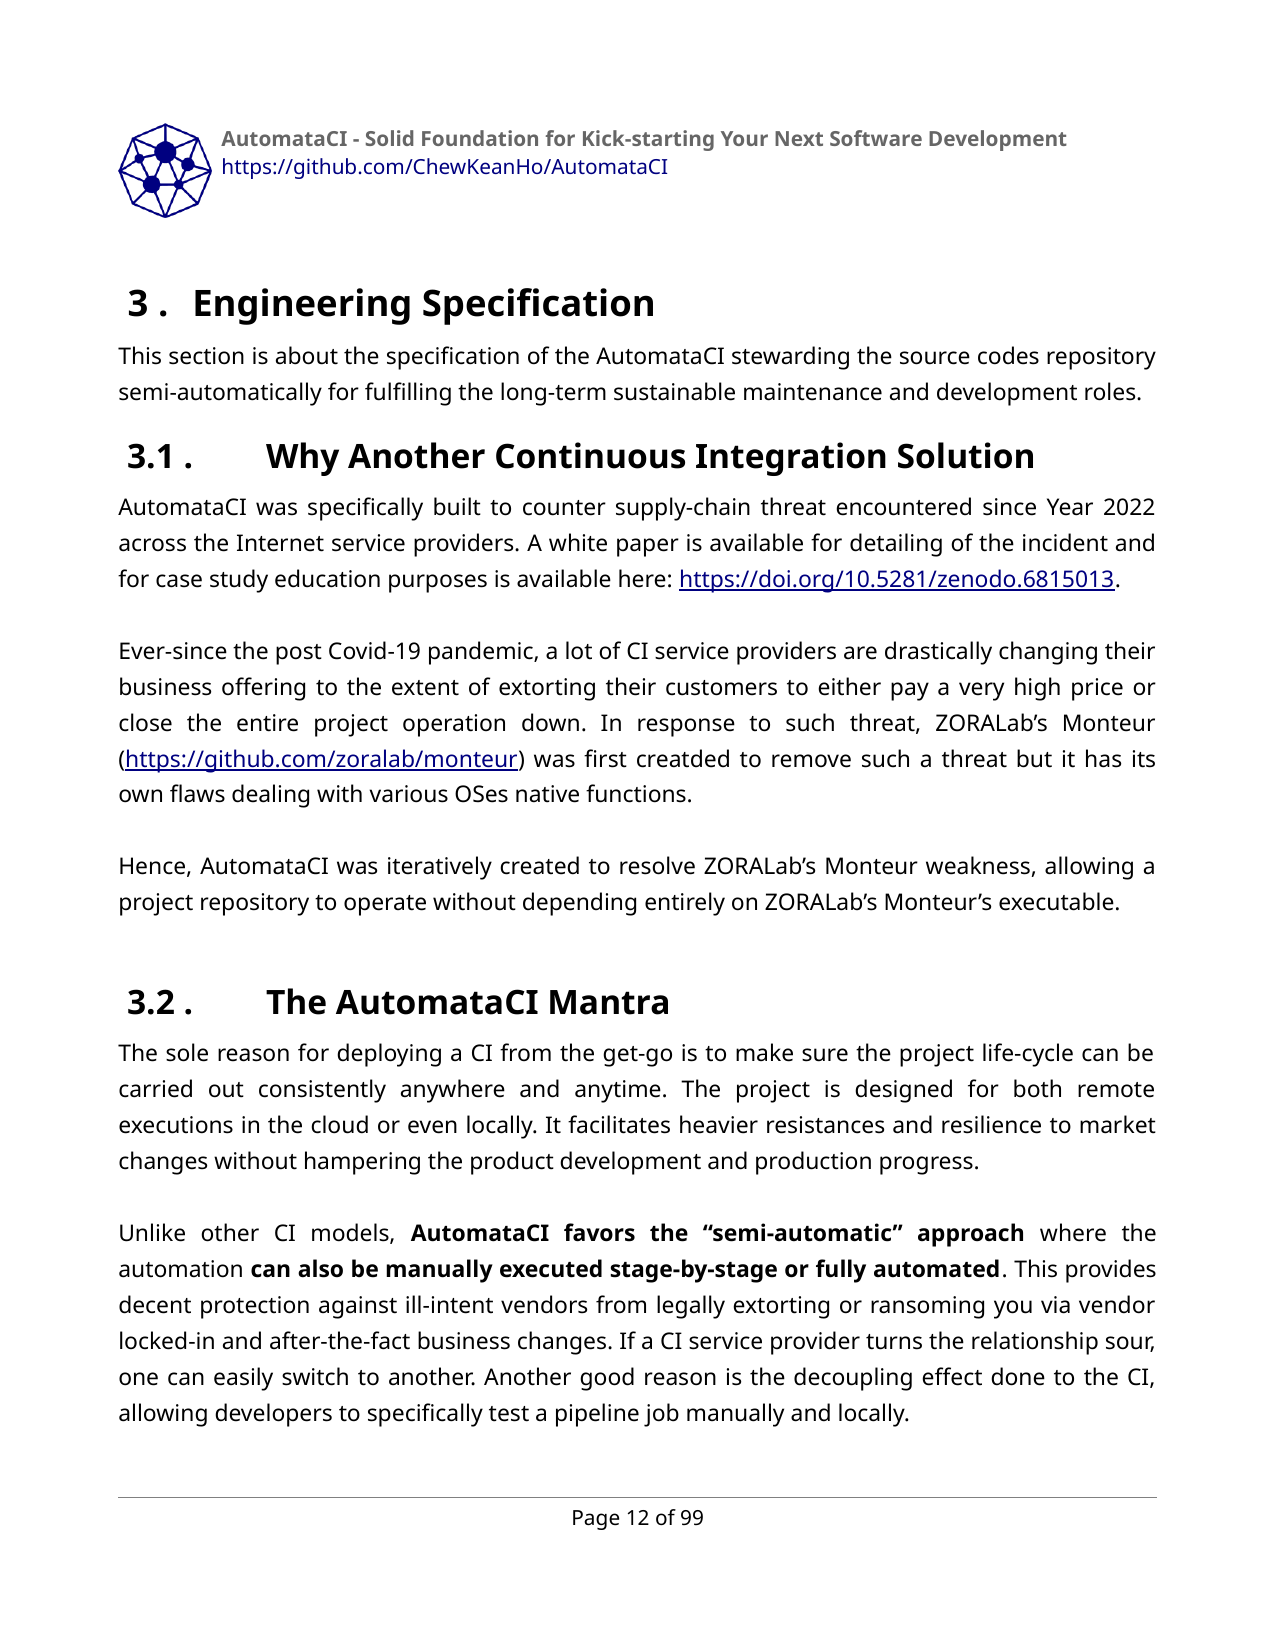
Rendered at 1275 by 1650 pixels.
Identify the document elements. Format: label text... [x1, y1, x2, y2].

picture [118, 123, 212, 218]
text Ever-since the post Covid-19 pandemic, a lot of CI service providers are drastically changing their business offering to the extent of extorting their customers to either pay a very high price or close the entire project operation down. In response to such threat, ZORALab’s Monteur (https://github.com/zoralab/monteur) was first creatded to remove such a threat but it has its own flaws dealing with various OSes native functions. [118, 635, 1157, 810]
text This section is about the specification of the AutomataCI stewarding the source codes repository semi-automatically for fulfilling the long-term sustainable maintenance and development roles. [118, 340, 1157, 407]
text Hence, AutomataCI was iteratively created to resolve ZORALab’s Monteur weakness, allowing a project repository to operate without depending entirely on ZORALab’s Monteur’s executable. [118, 850, 1157, 917]
text The sole reason for deploying a CI from the get-go is to make sure the project life-cycle can be carried out consistently anywhere and anytime. The project is designed for both remote executions in the cloud or even locally. It facilitates heavier resistances and resilience to market changes without hampering the product development and production progress. [118, 1037, 1157, 1176]
subtitle Why Another Continuous Integration Solution [118, 433, 1157, 478]
text AutomataCI was specifically built to counter supply-chain threat encountered since Year 2022 across the Internet service providers. A white paper is available for detailing of the incident and for case study education purposes is available here: https://doi.org/10.5281/zenodo.6815013. [118, 491, 1157, 594]
subtitle Engineering Specification [118, 278, 1157, 327]
subtitle The AutomataCI Mantra [118, 979, 1157, 1025]
text Unlike other CI models, AutomataCI favors the “semi-automatic” approach where the automation can also be manually executed stage-by-stage or fully automated. This provides decent protection against ill-intent vendors from legally extorting or ransoming you via vendor locked-in and after-the-fact business changes. If a CI service provider turns the relationship sour, one can easily switch to another. Another good reason is the decoupling effect done to the CI, allowing developers to specifically test a pipeline job manually and locally. [118, 1217, 1157, 1428]
